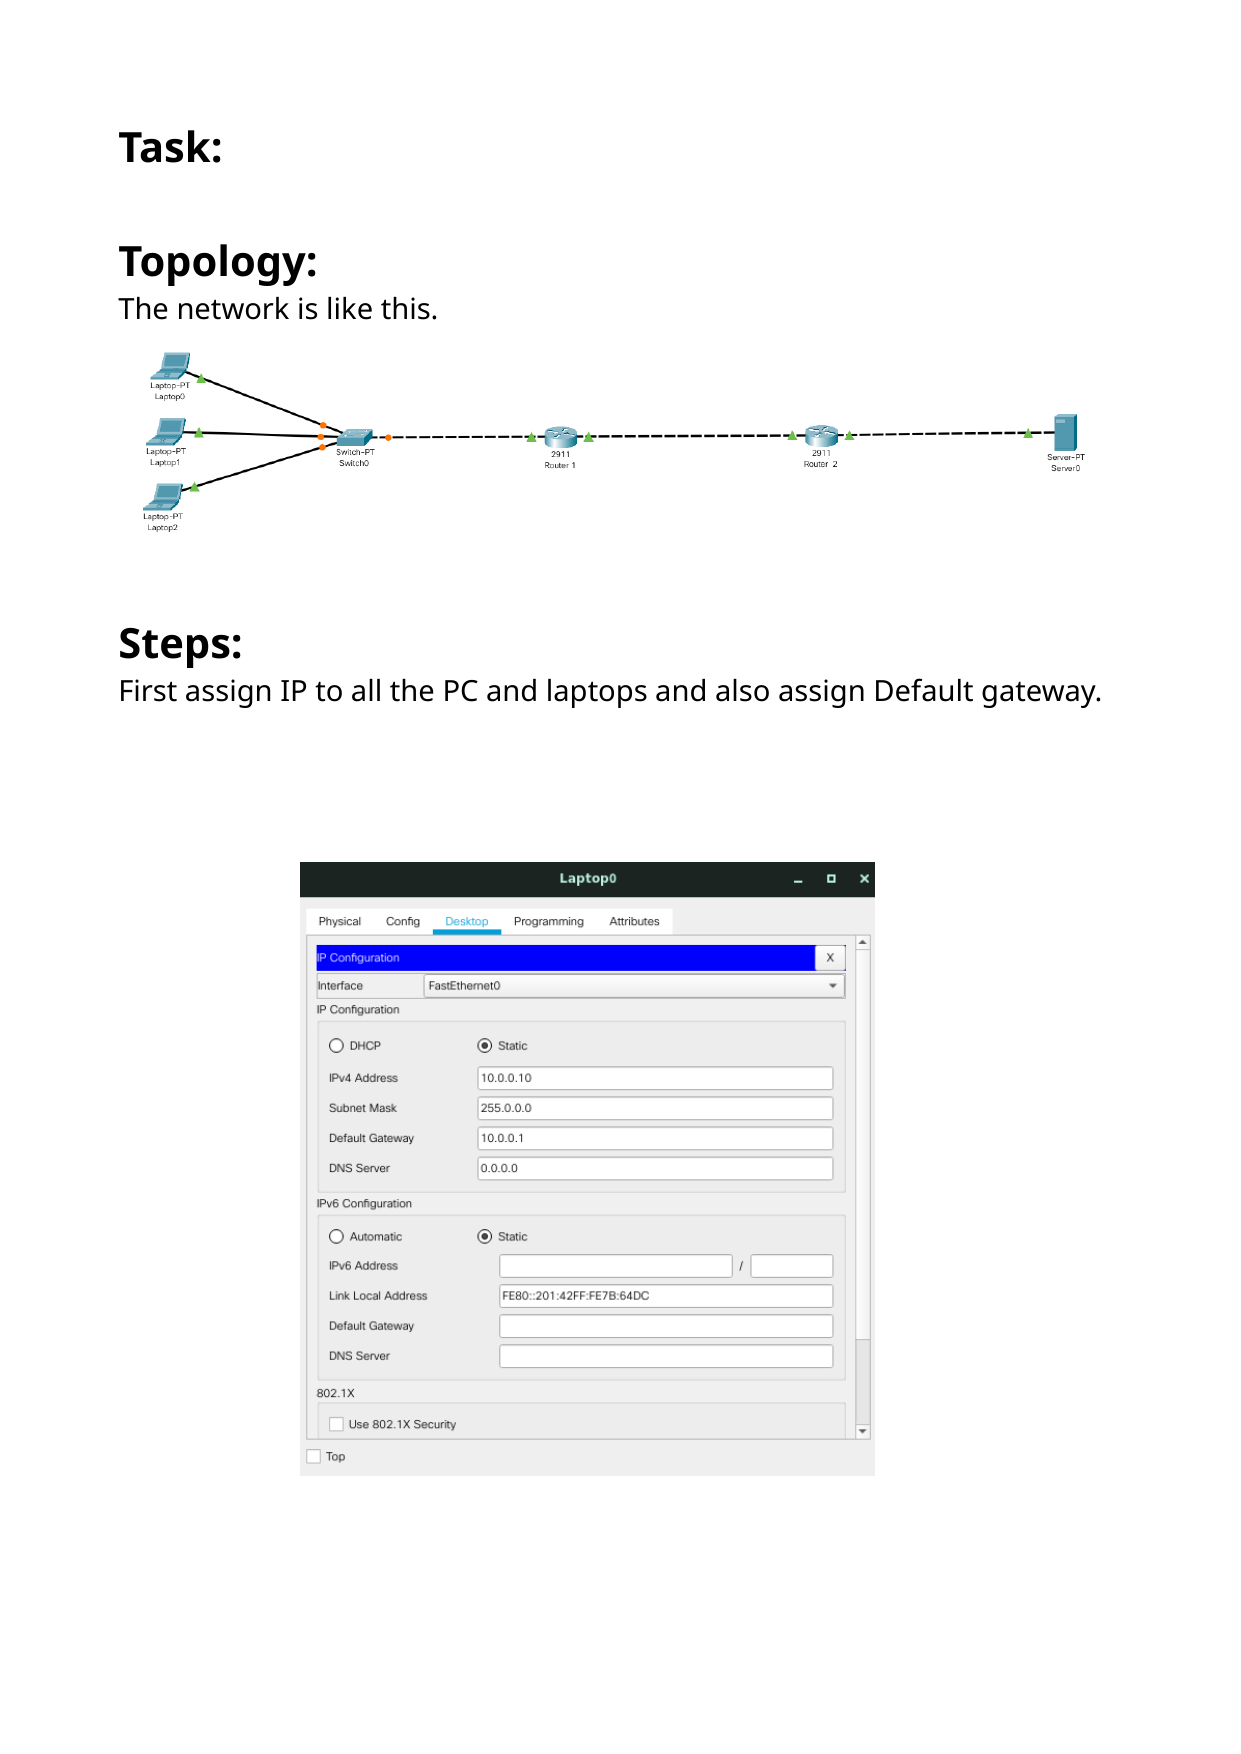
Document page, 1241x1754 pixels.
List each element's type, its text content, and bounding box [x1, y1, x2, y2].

text The network is like this. [118, 288, 1122, 328]
text Steps: [118, 614, 1122, 671]
text Topology: [118, 232, 1122, 288]
text First assign IP to all the PC and laptops and also assign Default gateway. [118, 671, 1122, 710]
picture [118, 328, 1123, 557]
text Task: [118, 118, 1122, 175]
picture [300, 862, 875, 1476]
